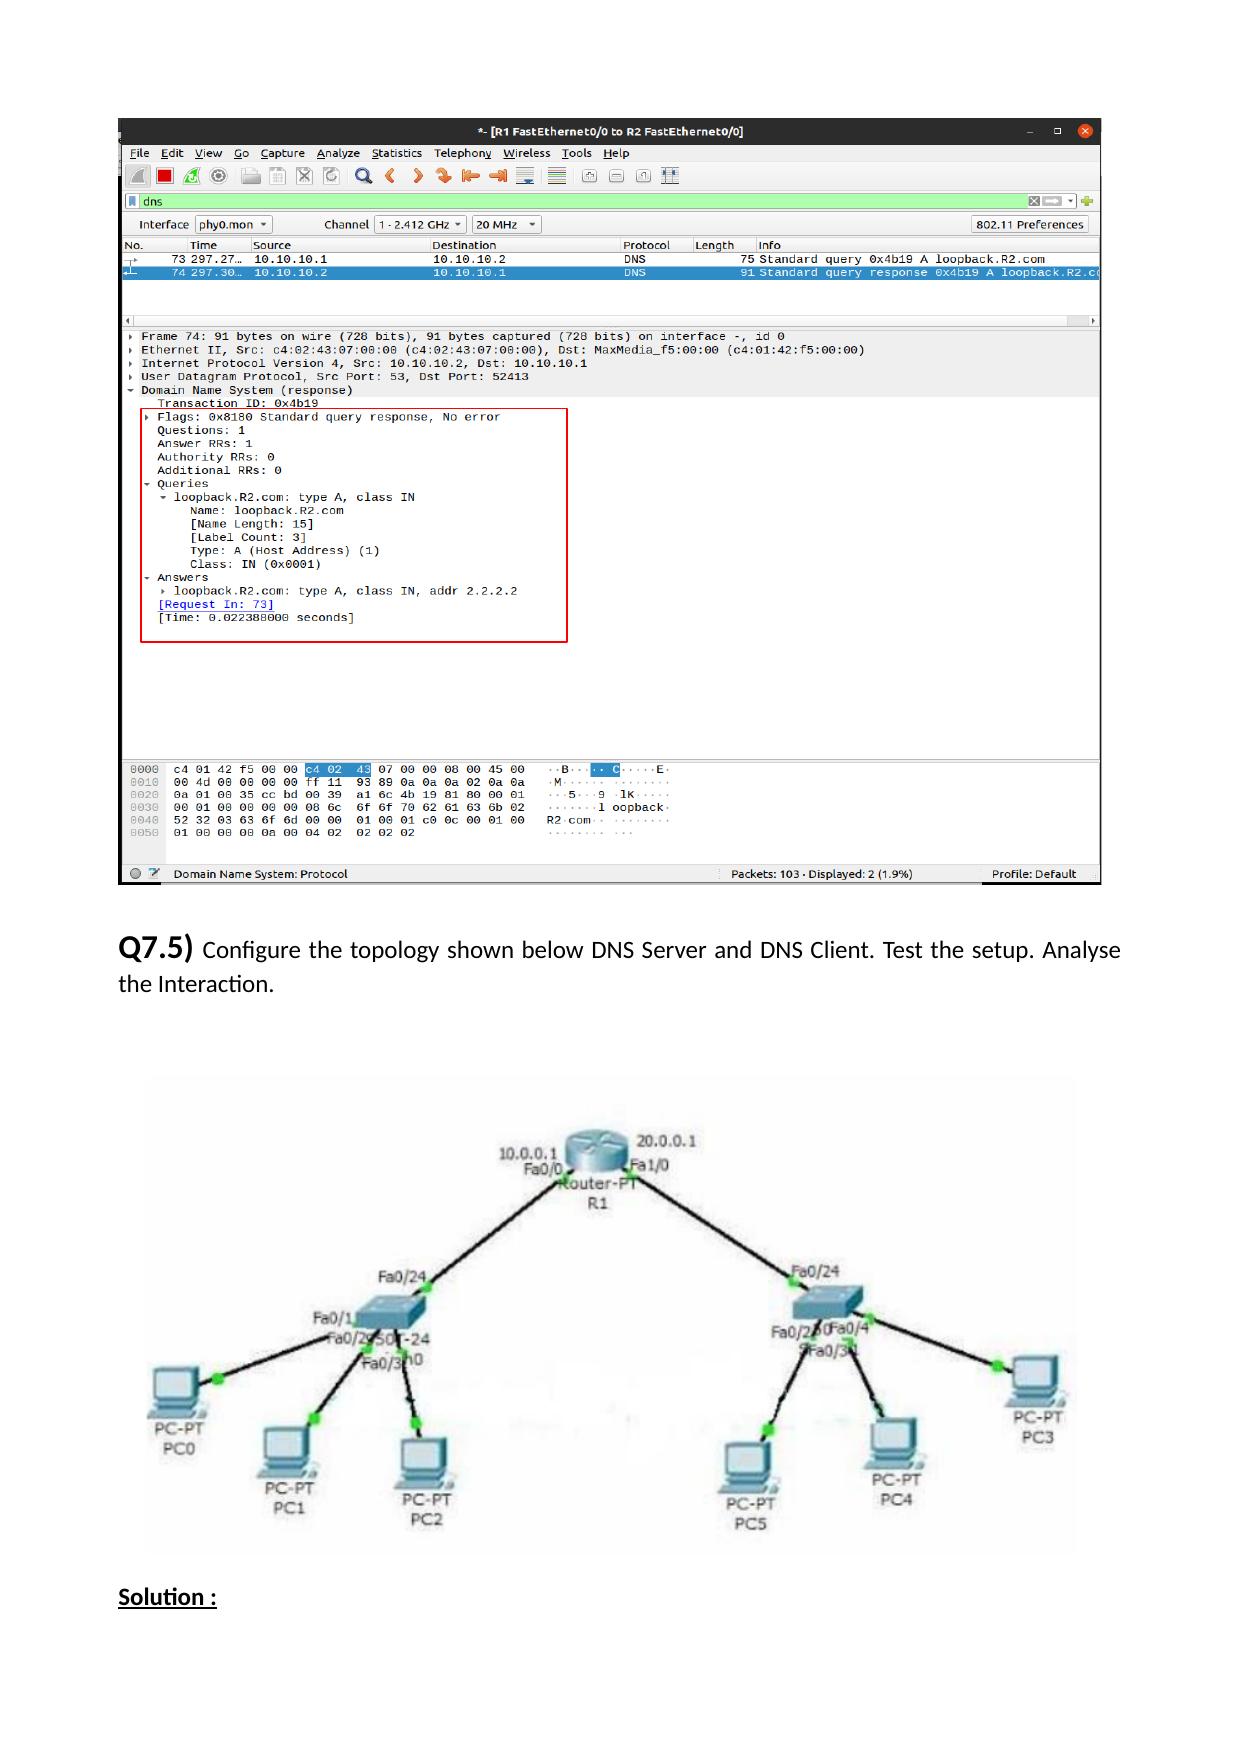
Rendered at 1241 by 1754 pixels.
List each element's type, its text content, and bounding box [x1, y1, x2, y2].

text Solution : [118, 1581, 1122, 1612]
picture [137, 1073, 1078, 1556]
text Q7.5) Configure the topology shown below DNS Server and DNS Client. Test the setup. Analyse the Interaction. [118, 926, 1122, 999]
picture [118, 118, 1102, 885]
